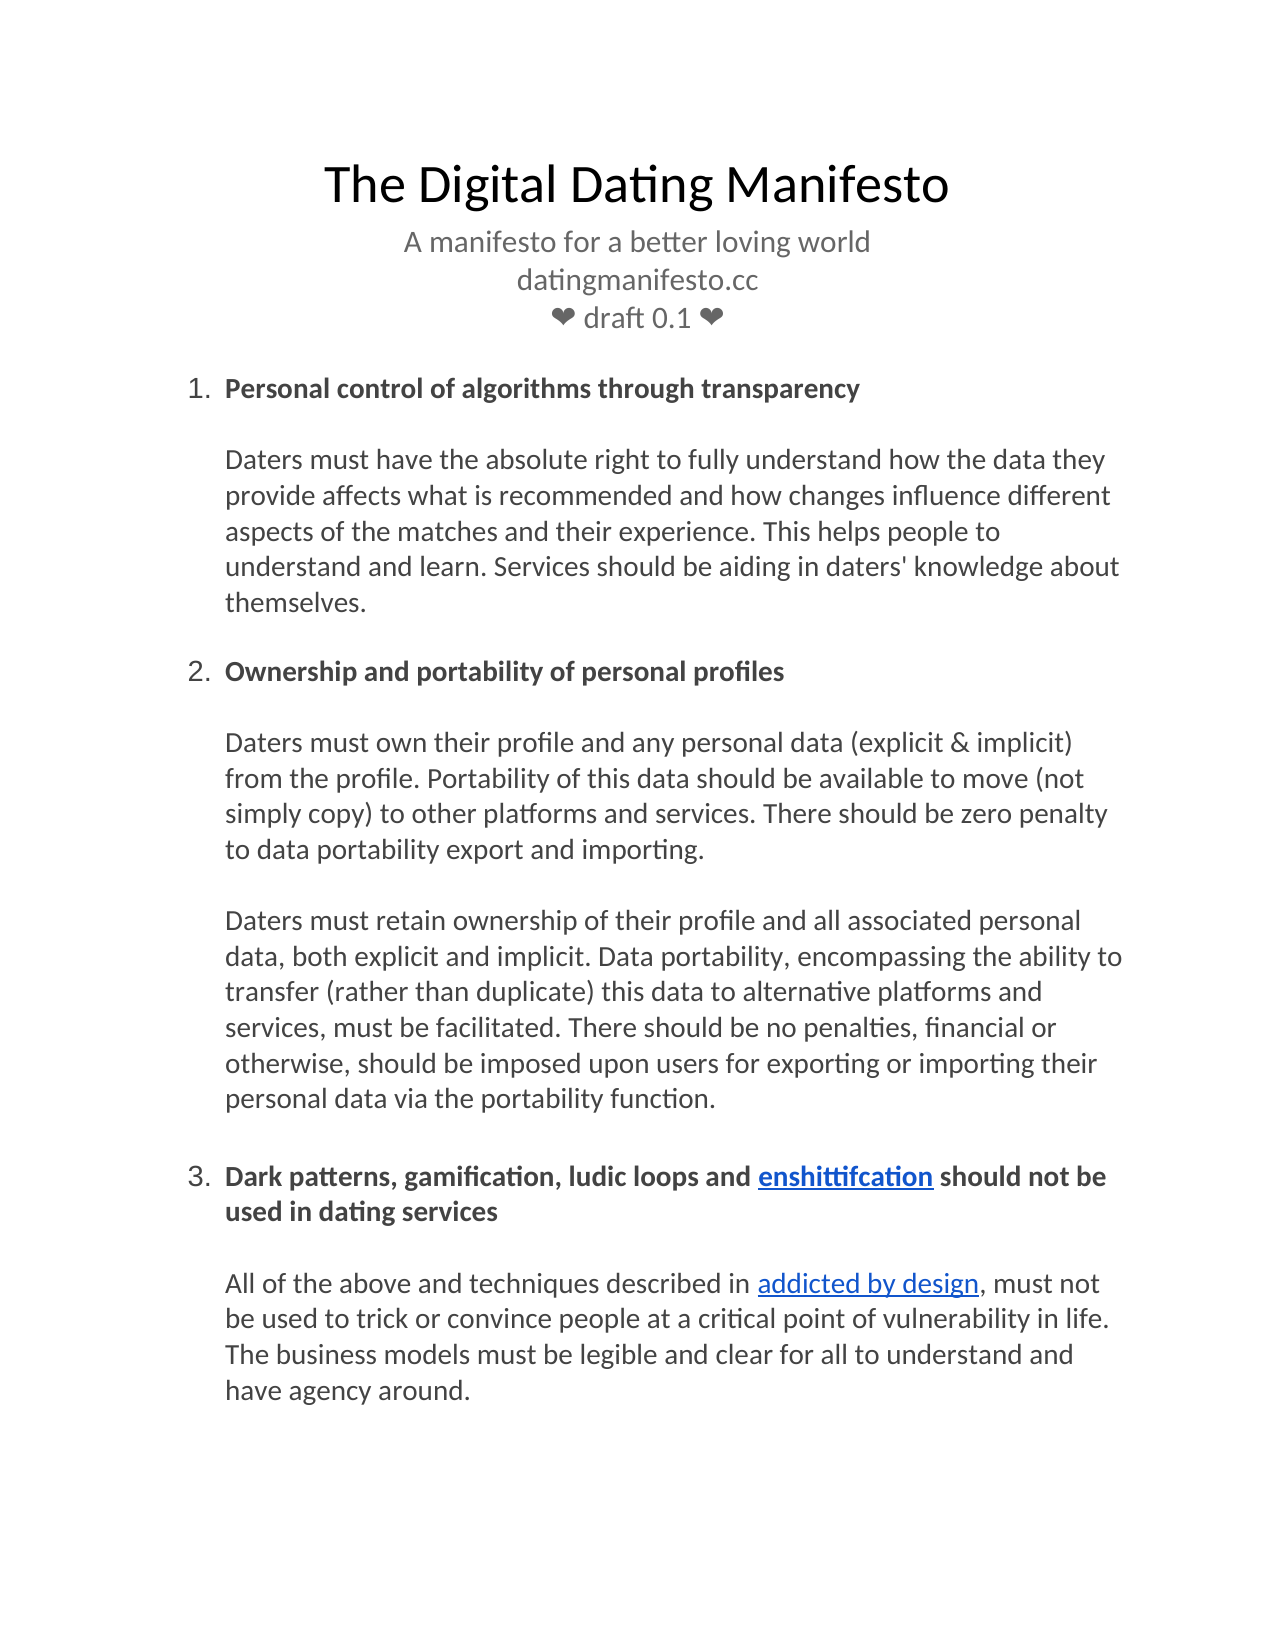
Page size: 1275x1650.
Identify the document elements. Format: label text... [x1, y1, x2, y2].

subtitle Ownership and portability of personal profiles Daters must own their profile and any personal data (explicit & implicit) from the profile. Portability of this data should be available to move (not simply copy) to other platforms and services. There should be zero penalty to data portability export and importing. Daters must retain ownership of their profile and all associated personal data, both explicit and implicit. Data portability, encompassing the ability to transfer (rather than duplicate) this data to alternative platforms and services, must be facilitated. There should be no penalties, financial or otherwise, should be imposed upon users for exporting or importing their personal data via the portability function. [187, 653, 1125, 1149]
subtitle Personal control of algorithms through transparency Daters must have the absolute right to fully understand how the data they provide affects what is recommended and how changes influence different aspects of the matches and their experience. This helps people to understand and learn. Services should be aiding in daters' knowledge about themselves. [187, 370, 1125, 619]
title The Digital Dating Manifesto [150, 150, 1125, 216]
subtitle A manifesto for a better loving world datingmanifesto.cc ❤️ draft 0.1 ❤️ [150, 222, 1125, 337]
subtitle Dark patterns, gamification, ludic loops and enshittifcation should not be used in dating services All of the above and techniques described in addicted by design, must not be used to trick or convince people at a critical point of vulnerability in life. The business models must be legible and clear for all to understand and have agency around. [187, 1158, 1125, 1441]
